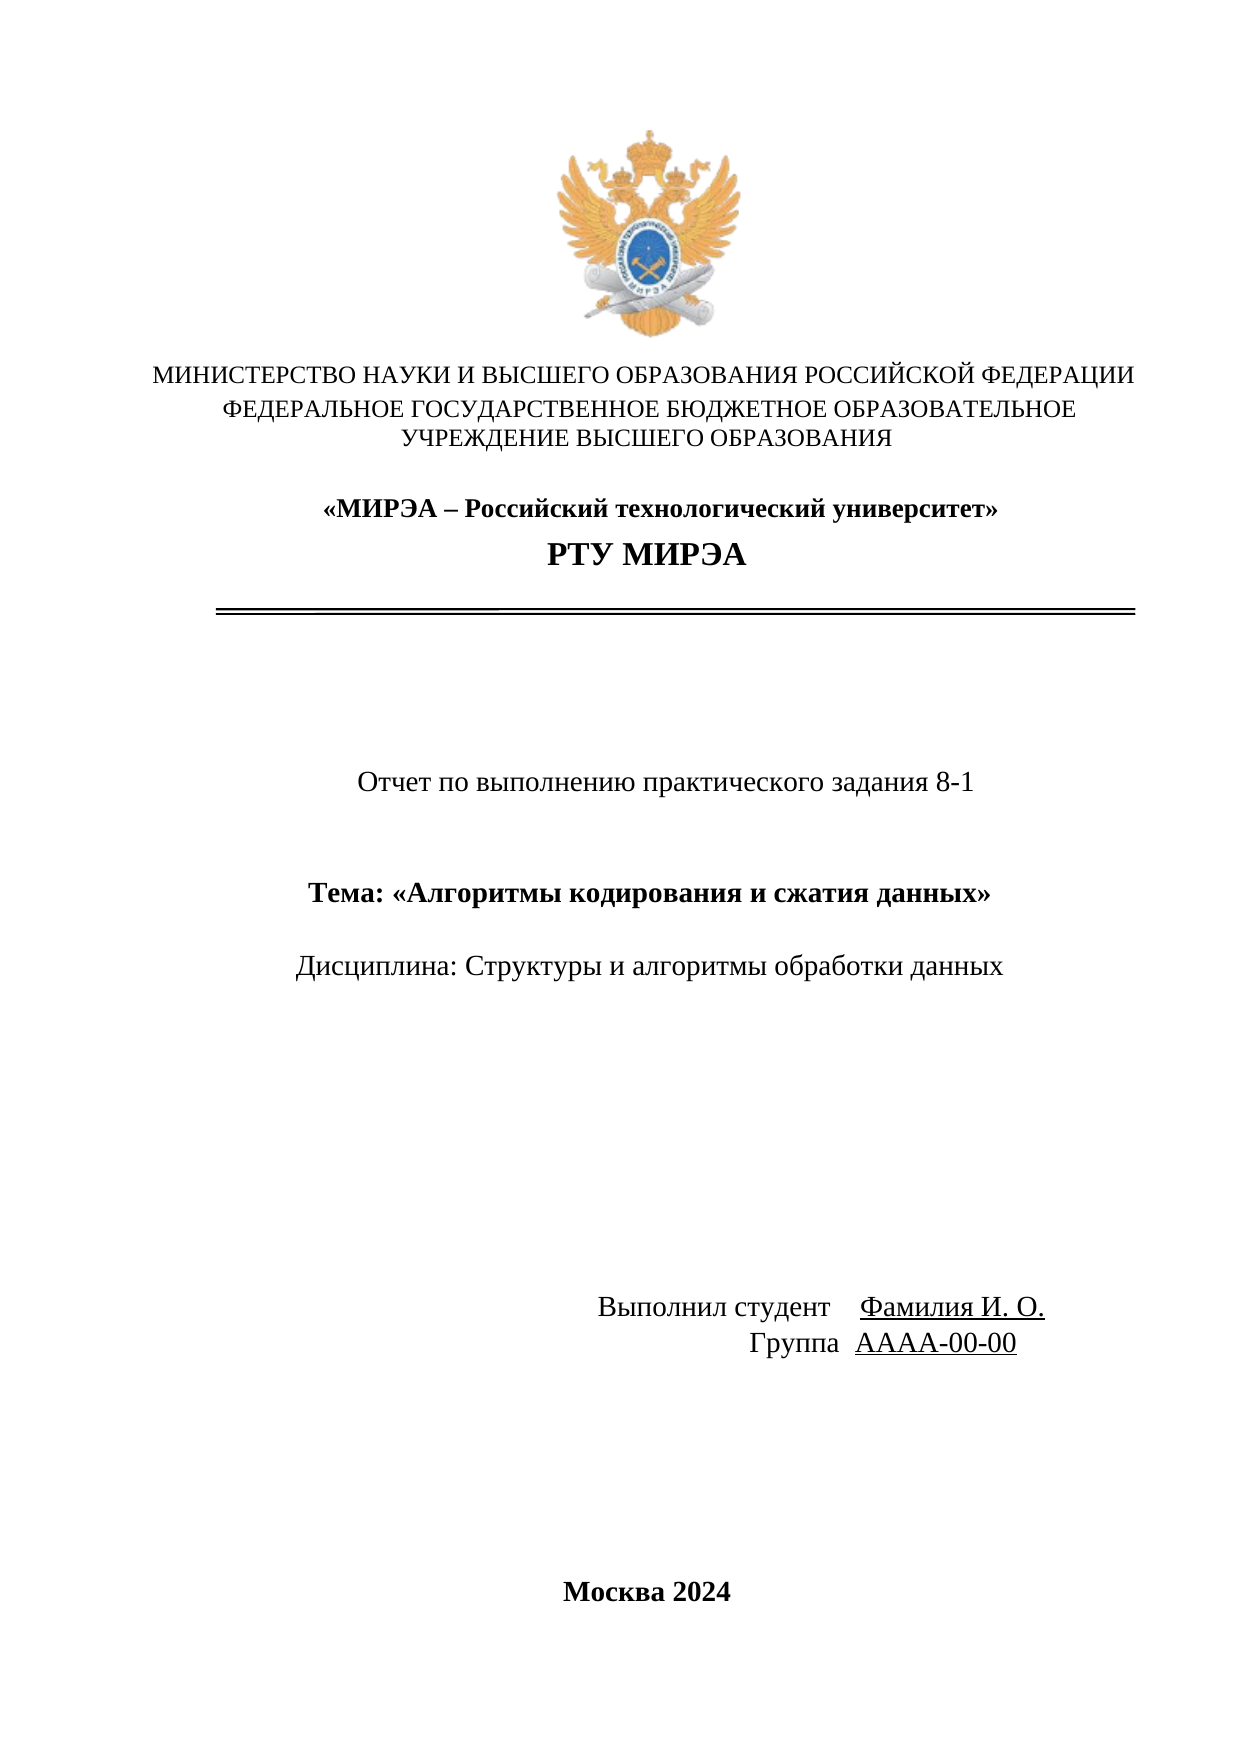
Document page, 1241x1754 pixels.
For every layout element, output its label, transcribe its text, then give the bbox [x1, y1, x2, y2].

text РТУ МИРЭА [148, 534, 1146, 572]
text Дисциплина: Структуры и алгоритмы обработки данных [186, 948, 1113, 982]
text Тема: «Алгоритмы кодирования и сжатия данных» [186, 875, 1113, 908]
text Отчет по выполнению практического задания 8-1 [186, 764, 1146, 798]
picture [533, 118, 761, 341]
text Группа АААА-00-00 [148, 1325, 1146, 1358]
text МИНИСТЕРСТВО НАУКИ И ВЫСШЕГО ОБРАЗОВАНИЯ РОССИЙСКОЙ ФЕДЕРАЦИИ [148, 360, 1146, 388]
text ФЕДЕРАЛЬНОЕ ГОСУДАРСТВЕННОЕ БЮДЖЕТНОЕ ОБРАЗОВАТЕЛЬНОЕ УЧРЕЖДЕНИЕ ВЫСШЕГО ОБРАЗОВАНИЯ [153, 394, 1146, 452]
text Москва 2024 [148, 1574, 1146, 1607]
text Выполнил студент Фамилия И. О. [590, 1289, 1146, 1323]
text «МИРЭА – Российский технологический университет» [323, 492, 1146, 523]
